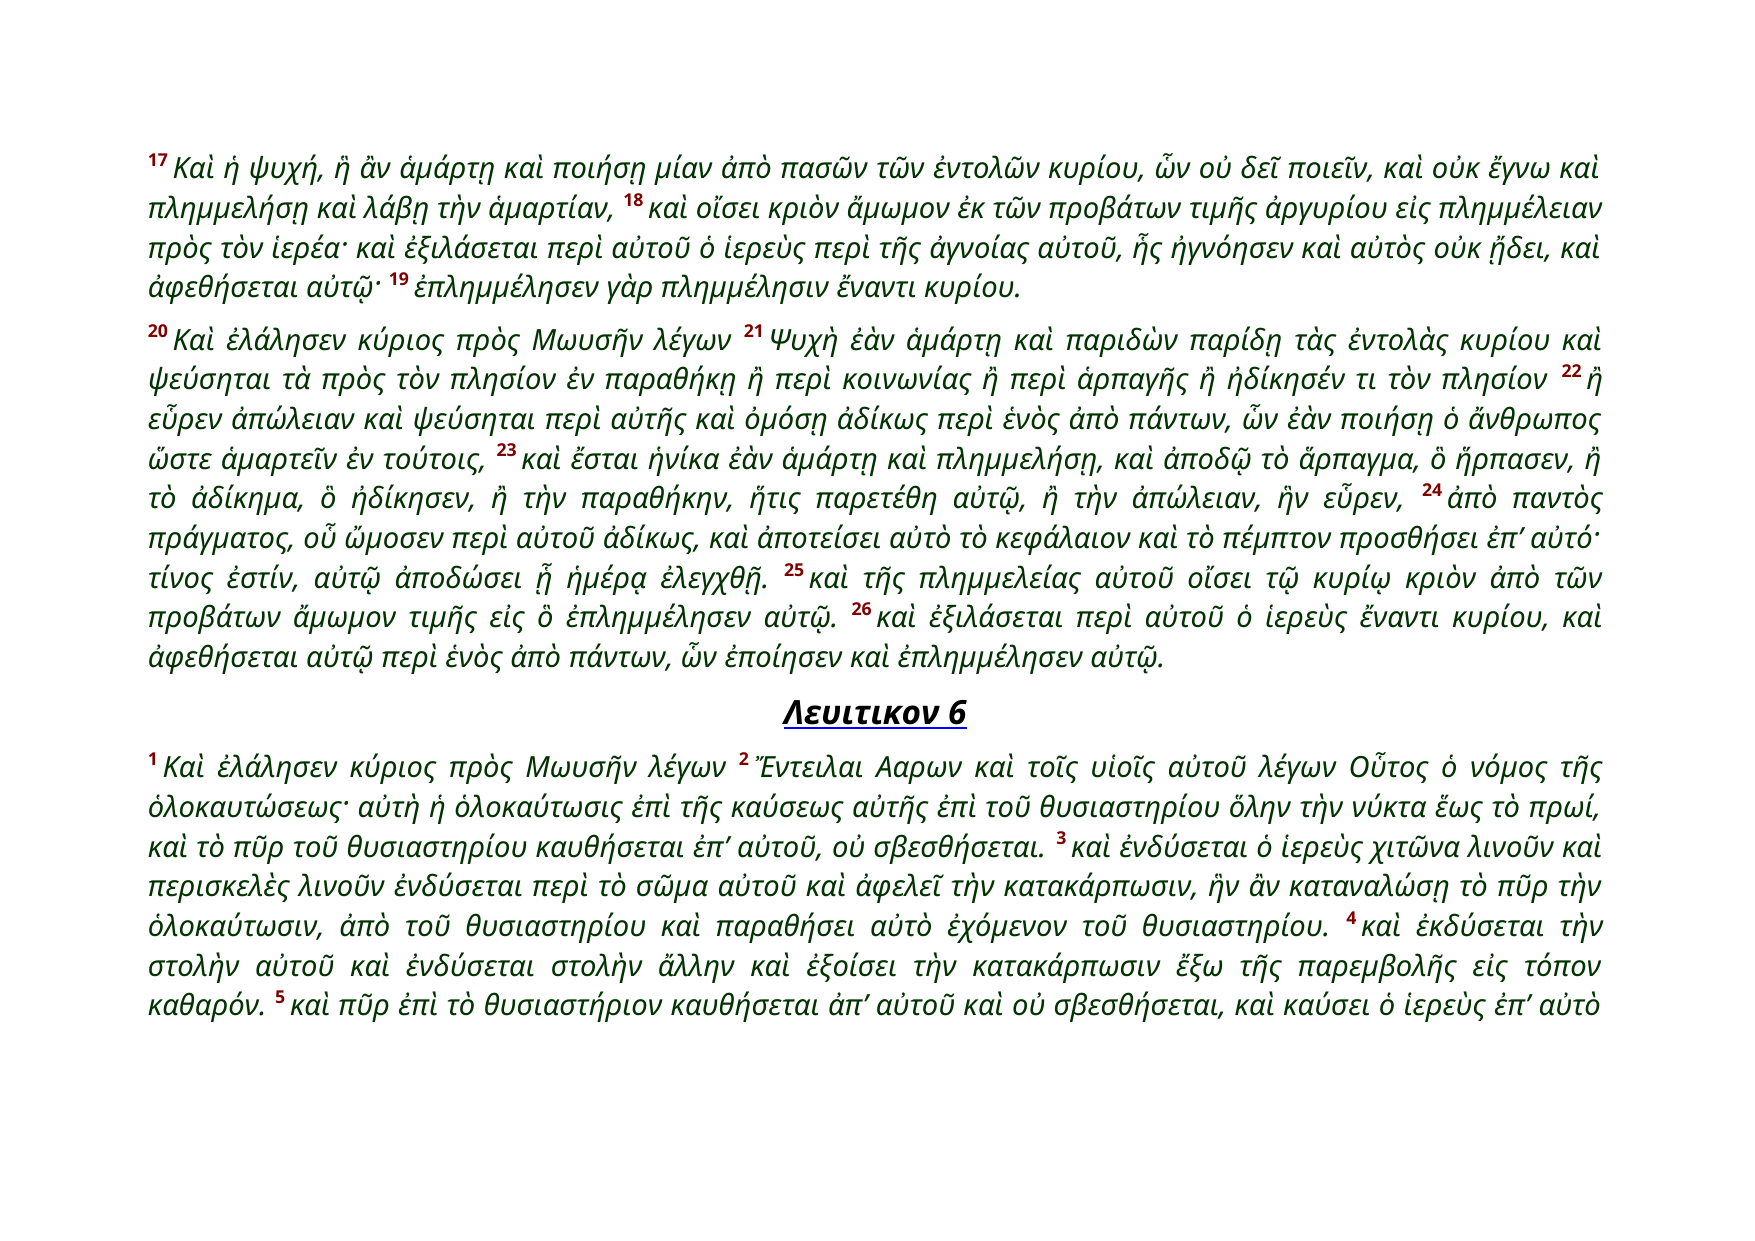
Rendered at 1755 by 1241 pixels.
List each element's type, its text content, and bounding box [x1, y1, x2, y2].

text 1 Καὶ ἐλάλησεν κύριος πρὸς Μωυσῆν λέγων 2 Ἔντειλαι Ααρων καὶ τοῖς υἱοῖς αὐτοῦ λέγων Οὗτος ὁ νόμος τῆς ὁλοκαυτώσεως· αὐτὴ ἡ ὁλοκαύτωσις ἐπὶ τῆς καύσεως αὐτῆς ἐπὶ τοῦ θυσιαστηρίου ὅλην τὴν νύκτα ἕως τὸ πρωί, καὶ τὸ πῦρ τοῦ θυσιαστηρίου καυθήσεται ἐπ’ αὐτοῦ, οὐ σβεσθήσεται. 3 καὶ ἐνδύσεται ὁ ἱερεὺς χιτῶνα λινοῦν καὶ περισκελὲς λινοῦν ἐνδύσεται περὶ τὸ σῶμα αὐτοῦ καὶ ἀφελεῖ τὴν κατακάρπωσιν, ἣν ἂν καταναλώσῃ τὸ πῦρ τὴν ὁλοκαύτωσιν, ἀπὸ τοῦ θυσιαστηρίου καὶ παραθήσει αὐτὸ ἐχόμενον τοῦ θυσιαστηρίου. 4 καὶ ἐκδύσεται τὴν στολὴν αὐτοῦ καὶ ἐνδύσεται στολὴν ἄλλην καὶ ἐξοίσει τὴν κατακάρπωσιν ἔξω τῆς παρεμβολῆς εἰς τόπον καθαρόν. 5 καὶ πῦρ ἐπὶ τὸ θυσιαστήριον καυθήσεται ἀπ’ αὐτοῦ καὶ οὐ σβεσθήσεται, καὶ καύσει ὁ ἱερεὺς ἐπ’ αὐτὸ [148, 747, 1606, 1024]
text 17 Καὶ ἡ ψυχή, ἣ ἂν ἁμάρτῃ καὶ ποιήσῃ μίαν ἀπὸ πασῶν τῶν ἐντολῶν κυρίου, ὧν οὐ δεῖ ποιεῖν, καὶ οὐκ ἔγνω καὶ πλημμελήσῃ καὶ λάβῃ τὴν ἁμαρτίαν, 18 καὶ οἴσει κριὸν ἄμωμον ἐκ τῶν προβάτων τιμῆς ἀργυρίου εἰς πλημμέλειαν πρὸς τὸν ἱερέα· καὶ ἐξιλάσεται περὶ αὐτοῦ ὁ ἱερεὺς περὶ τῆς ἀγνοίας αὐτοῦ, ἧς ἠγνόησεν καὶ αὐτὸς οὐκ ᾔδει, καὶ ἀφεθήσεται αὐτῷ· 19 ἐπλημμέλησεν γὰρ πλημμέλησιν ἔναντι κυρίου. [148, 148, 1606, 306]
text 20 Καὶ ἐλάλησεν κύριος πρὸς Μωυσῆν λέγων 21 Ψυχὴ ἐὰν ἁμάρτῃ καὶ παριδὼν παρίδῃ τὰς ἐντολὰς κυρίου καὶ ψεύσηται τὰ πρὸς τὸν πλησίον ἐν παραθήκῃ ἢ περὶ κοινωνίας ἢ περὶ ἁρπαγῆς ἢ ἠδίκησέν τι τὸν πλησίον 22 ἢ εὗρεν ἀπώλειαν καὶ ψεύσηται περὶ αὐτῆς καὶ ὀμόσῃ ἀδίκως περὶ ἑνὸς ἀπὸ πάντων, ὧν ἐὰν ποιήσῃ ὁ ἄνθρωπος ὥστε ἁμαρτεῖν ἐν τούτοις, 23 καὶ ἔσται ἡνίκα ἐὰν ἁμάρτῃ καὶ πλημμελήσῃ, καὶ ἀποδῷ τὸ ἅρπαγμα, ὃ ἥρπασεν, ἢ τὸ ἀδίκημα, ὃ ἠδίκησεν, ἢ τὴν παραθήκην, ἥτις παρετέθη αὐτῷ, ἢ τὴν ἀπώλειαν, ἣν εὗρεν, 24 ἀπὸ παντὸς πράγματος, οὗ ὤμοσεν περὶ αὐτοῦ ἀδίκως, καὶ ἀποτείσει αὐτὸ τὸ κεφάλαιον καὶ τὸ πέμπτον προσθήσει ἐπ’ αὐτό· τίνος ἐστίν, αὐτῷ ἀποδώσει ᾗ ἡμέρᾳ ἐλεγχθῇ. 25 καὶ τῆς πλημμελείας αὐτοῦ οἴσει τῷ κυρίῳ κριὸν ἀπὸ τῶν προβάτων ἄμωμον τιμῆς εἰς ὃ ἐπλημμέλησεν αὐτῷ. 26 καὶ ἐξιλάσεται περὶ αὐτοῦ ὁ ἱερεὺς ἔναντι κυρίου, καὶ ἀφεθήσεται αὐτῷ περὶ ἑνὸς ἀπὸ πάντων, ὧν ἐποίησεν καὶ ἐπλημμέλησεν αὐτῷ. [148, 319, 1606, 676]
text Λευιτικον 6 [148, 689, 1606, 734]
